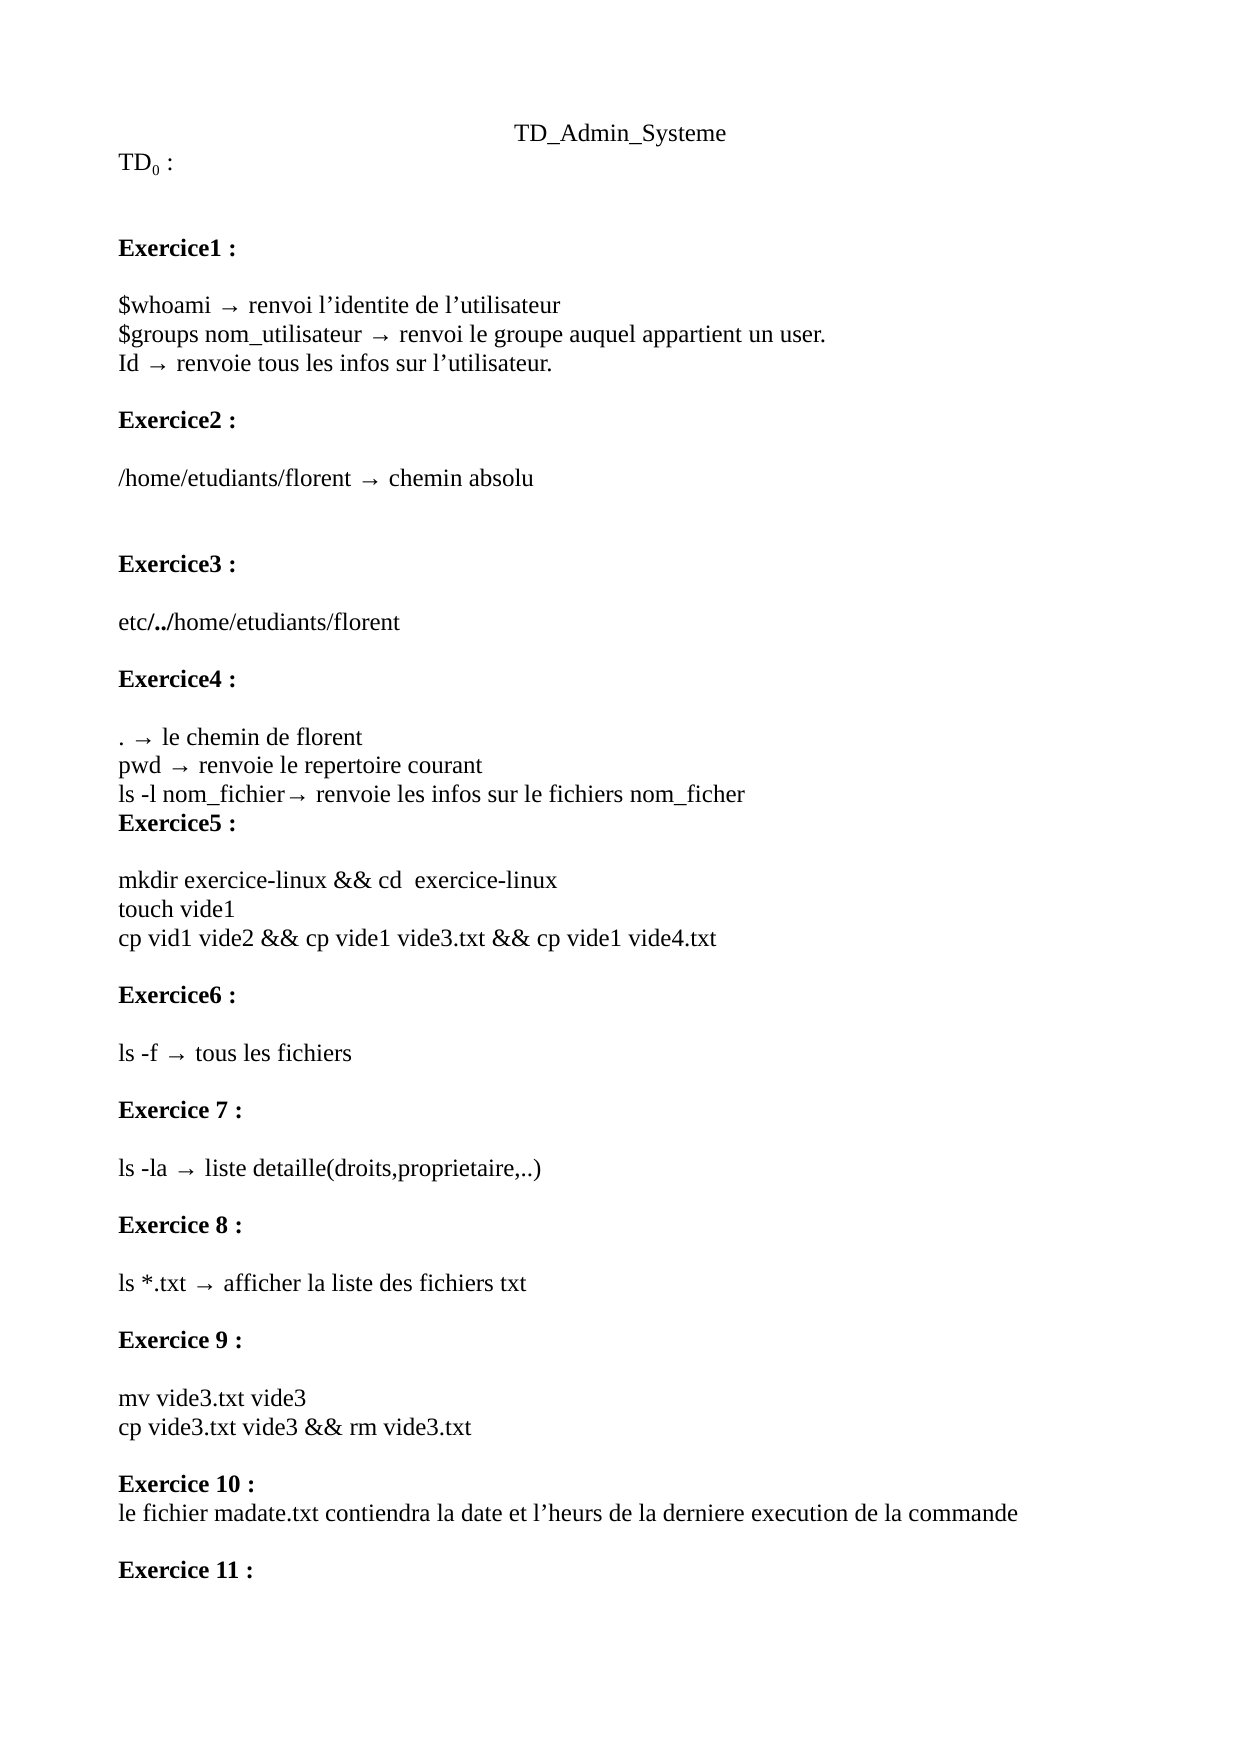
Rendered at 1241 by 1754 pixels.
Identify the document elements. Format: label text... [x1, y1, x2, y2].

text Id → renvoie tous les infos sur l’utilisateur. [118, 348, 1122, 377]
text Exercice 9 : [118, 1326, 1122, 1354]
text Exercice 8 : [118, 1211, 1122, 1239]
text Exercice4 : [118, 664, 1122, 693]
text le fichier madate.txt contiendra la date et l’heurs de la derniere execution de la commande [118, 1498, 1122, 1527]
text ls -la → liste detaille(droits,proprietaire,..) [118, 1153, 1122, 1182]
text etc/../home/etudiants/florent [118, 607, 1122, 636]
text Exercice 7 : [118, 1096, 1122, 1124]
text Exercice1 : [118, 233, 1122, 262]
text Exercice3 : [118, 549, 1122, 578]
text Exercice5 : [118, 808, 1122, 837]
text Exercice6 : [118, 981, 1122, 1009]
text Exercice2 : [118, 406, 1122, 434]
text $whoami → renvoi l’identite de l’utilisateur [118, 291, 1122, 319]
text touch vide1 [118, 894, 1122, 923]
text cp vide3.txt vide3 && rm vide3.txt [118, 1412, 1122, 1441]
text mv vide3.txt vide3 [118, 1383, 1122, 1412]
text $groups nom_utilisateur → renvoi le groupe auquel appartient un user. [118, 319, 1122, 348]
text Exercice 10 : [118, 1469, 1122, 1498]
text ls -l nom_fichier→ renvoie les infos sur le fichiers nom_ficher [118, 779, 1122, 808]
text TD_Admin_Systeme [118, 118, 1122, 147]
text ls -f → tous les fichiers [118, 1038, 1122, 1067]
text /home/etudiants/florent → chemin absolu [118, 463, 1122, 492]
text . → le chemin de florent [118, 722, 1122, 751]
text pwd → renvoie le repertoire courant [118, 751, 1122, 779]
text TD₀ : [118, 147, 1122, 176]
text ls *.txt → afficher la liste des fichiers txt [118, 1268, 1122, 1297]
text mkdir exercice-linux && cd exercice-linux [118, 866, 1122, 894]
text cp vid1 vide2 && cp vide1 vide3.txt && cp vide1 vide4.txt [118, 923, 1122, 952]
text Exercice 11 : [118, 1556, 1122, 1584]
